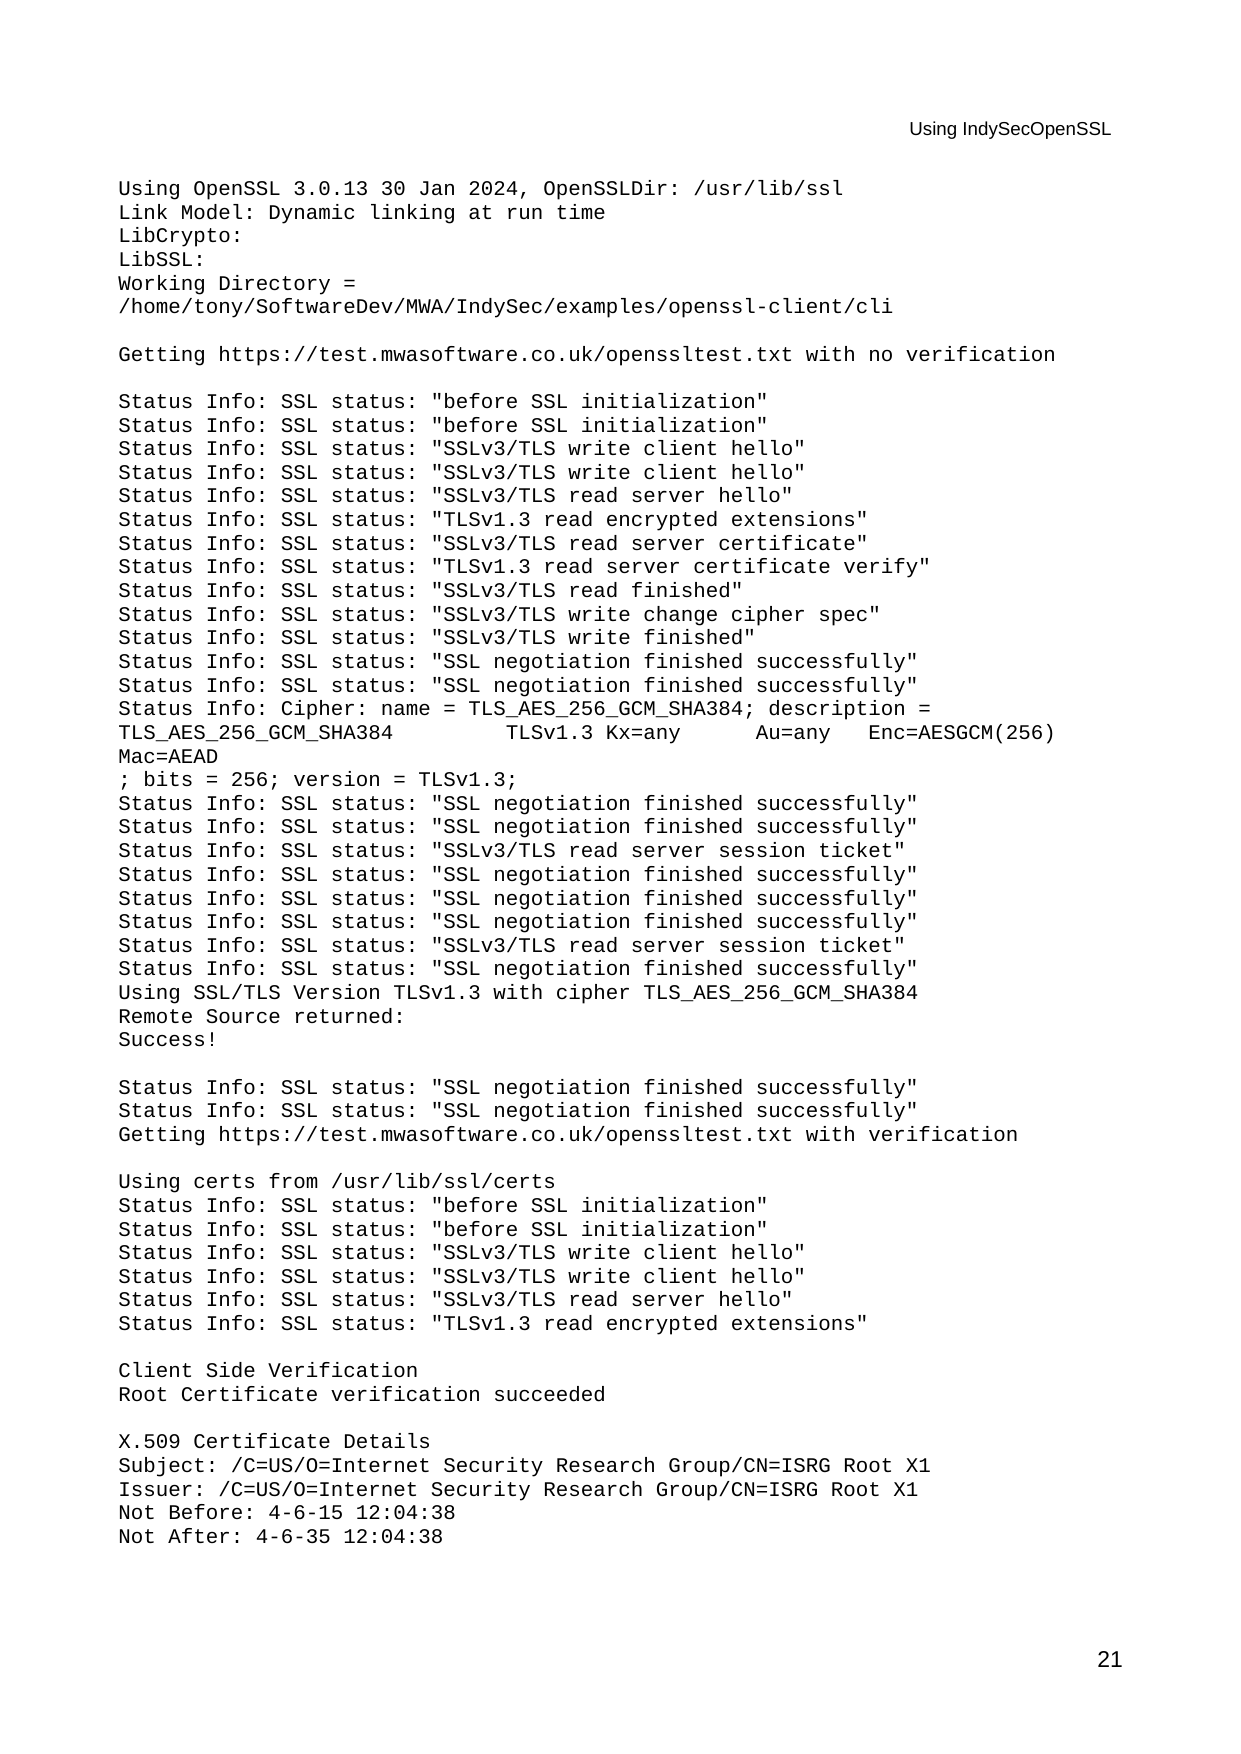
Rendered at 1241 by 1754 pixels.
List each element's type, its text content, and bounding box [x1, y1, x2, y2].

text Status Info: SSL status: "SSLv3/TLS read finished" [118, 580, 1122, 604]
text Client Side Verification [118, 1360, 1122, 1384]
text Status Info: SSL status: "SSLv3/TLS write client hello" [118, 462, 1122, 486]
text Status Info: SSL status: "SSL negotiation finished successfully" [118, 817, 1122, 840]
text Status Info: SSL status: "SSLv3/TLS write client hello" [118, 1266, 1122, 1289]
text Status Info: SSL status: "before SSL initialization" [118, 391, 1122, 414]
text Subject: /C=US/O=Internet Security Research Group/CN=ISRG Root X1 [118, 1455, 1122, 1479]
text Status Info: SSL status: "SSLv3/TLS read server hello" [118, 486, 1122, 509]
text Using OpenSSL 3.0.13 30 Jan 2024, OpenSSLDir: /usr/lib/ssl [118, 178, 1122, 202]
text Getting https://test.mwasoftware.co.uk/openssltest.txt with verification [118, 1124, 1122, 1148]
text Status Info: SSL status: "SSL negotiation finished successfully" [118, 911, 1122, 935]
text Using certs from /usr/lib/ssl/certs [118, 1171, 1122, 1195]
text Link Model: Dynamic linking at run time [118, 202, 1122, 225]
text Status Info: SSL status: "SSLv3/TLS write change cipher spec" [118, 604, 1122, 627]
text ; bits = 256; version = TLSv1.3; [118, 769, 1122, 793]
text Not After: 4-6-35 12:04:38 [118, 1526, 1122, 1549]
text Using SSL/TLS Version TLSv1.3 with cipher TLS_AES_256_GCM_SHA384 [118, 982, 1122, 1006]
text Not Before: 4-6-15 12:04:38 [118, 1502, 1122, 1526]
text LibSSL: [118, 249, 1122, 273]
text Status Info: SSL status: "SSLv3/TLS read server certificate" [118, 533, 1122, 556]
text Status Info: SSL status: "SSLv3/TLS write finished" [118, 627, 1122, 651]
text Status Info: Cipher: name = TLS_AES_256_GCM_SHA384; description = TLS_AES_256_GCM_SHA384 TLSv1.3 Kx=any Au=any Enc=AESGCM(256) Mac=AEAD [118, 698, 1122, 769]
text Root Certificate verification succeeded [118, 1384, 1122, 1408]
text Status Info: SSL status: "SSLv3/TLS read server session ticket" [118, 840, 1122, 864]
text Status Info: SSL status: "TLSv1.3 read encrypted extensions" [118, 1313, 1122, 1337]
text Status Info: SSL status: "before SSL initialization" [118, 414, 1122, 438]
text Status Info: SSL status: "SSL negotiation finished successfully" [118, 958, 1122, 982]
text Working Directory = /home/tony/SoftwareDev/MWA/IndySec/examples/openssl-client/cli [118, 273, 1122, 320]
text Status Info: SSL status: "SSLv3/TLS read server hello" [118, 1289, 1122, 1313]
text Status Info: SSL status: "SSLv3/TLS write client hello" [118, 1242, 1122, 1266]
text Status Info: SSL status: "TLSv1.3 read server certificate verify" [118, 556, 1122, 580]
text Status Info: SSL status: "TLSv1.3 read encrypted extensions" [118, 509, 1122, 533]
text Status Info: SSL status: "before SSL initialization" [118, 1218, 1122, 1242]
text LibCrypto: [118, 225, 1122, 249]
text Status Info: SSL status: "SSL negotiation finished successfully" [118, 1100, 1122, 1124]
text Status Info: SSL status: "SSL negotiation finished successfully" [118, 651, 1122, 675]
text Status Info: SSL status: "SSL negotiation finished successfully" [118, 793, 1122, 817]
text Status Info: SSL status: "SSL negotiation finished successfully" [118, 675, 1122, 698]
text Status Info: SSL status: "before SSL initialization" [118, 1195, 1122, 1218]
text Status Info: SSL status: "SSL negotiation finished successfully" [118, 864, 1122, 887]
text Success! [118, 1029, 1122, 1053]
text Status Info: SSL status: "SSLv3/TLS read server session ticket" [118, 935, 1122, 958]
text Status Info: SSL status: "SSL negotiation finished successfully" [118, 1077, 1122, 1100]
text Status Info: SSL status: "SSLv3/TLS write client hello" [118, 438, 1122, 462]
text X.509 Certificate Details [118, 1431, 1122, 1455]
text Remote Source returned: [118, 1006, 1122, 1029]
text Status Info: SSL status: "SSL negotiation finished successfully" [118, 887, 1122, 911]
text Issuer: /C=US/O=Internet Security Research Group/CN=ISRG Root X1 [118, 1479, 1122, 1502]
text Getting https://test.mwasoftware.co.uk/openssltest.txt with no verification [118, 344, 1122, 367]
